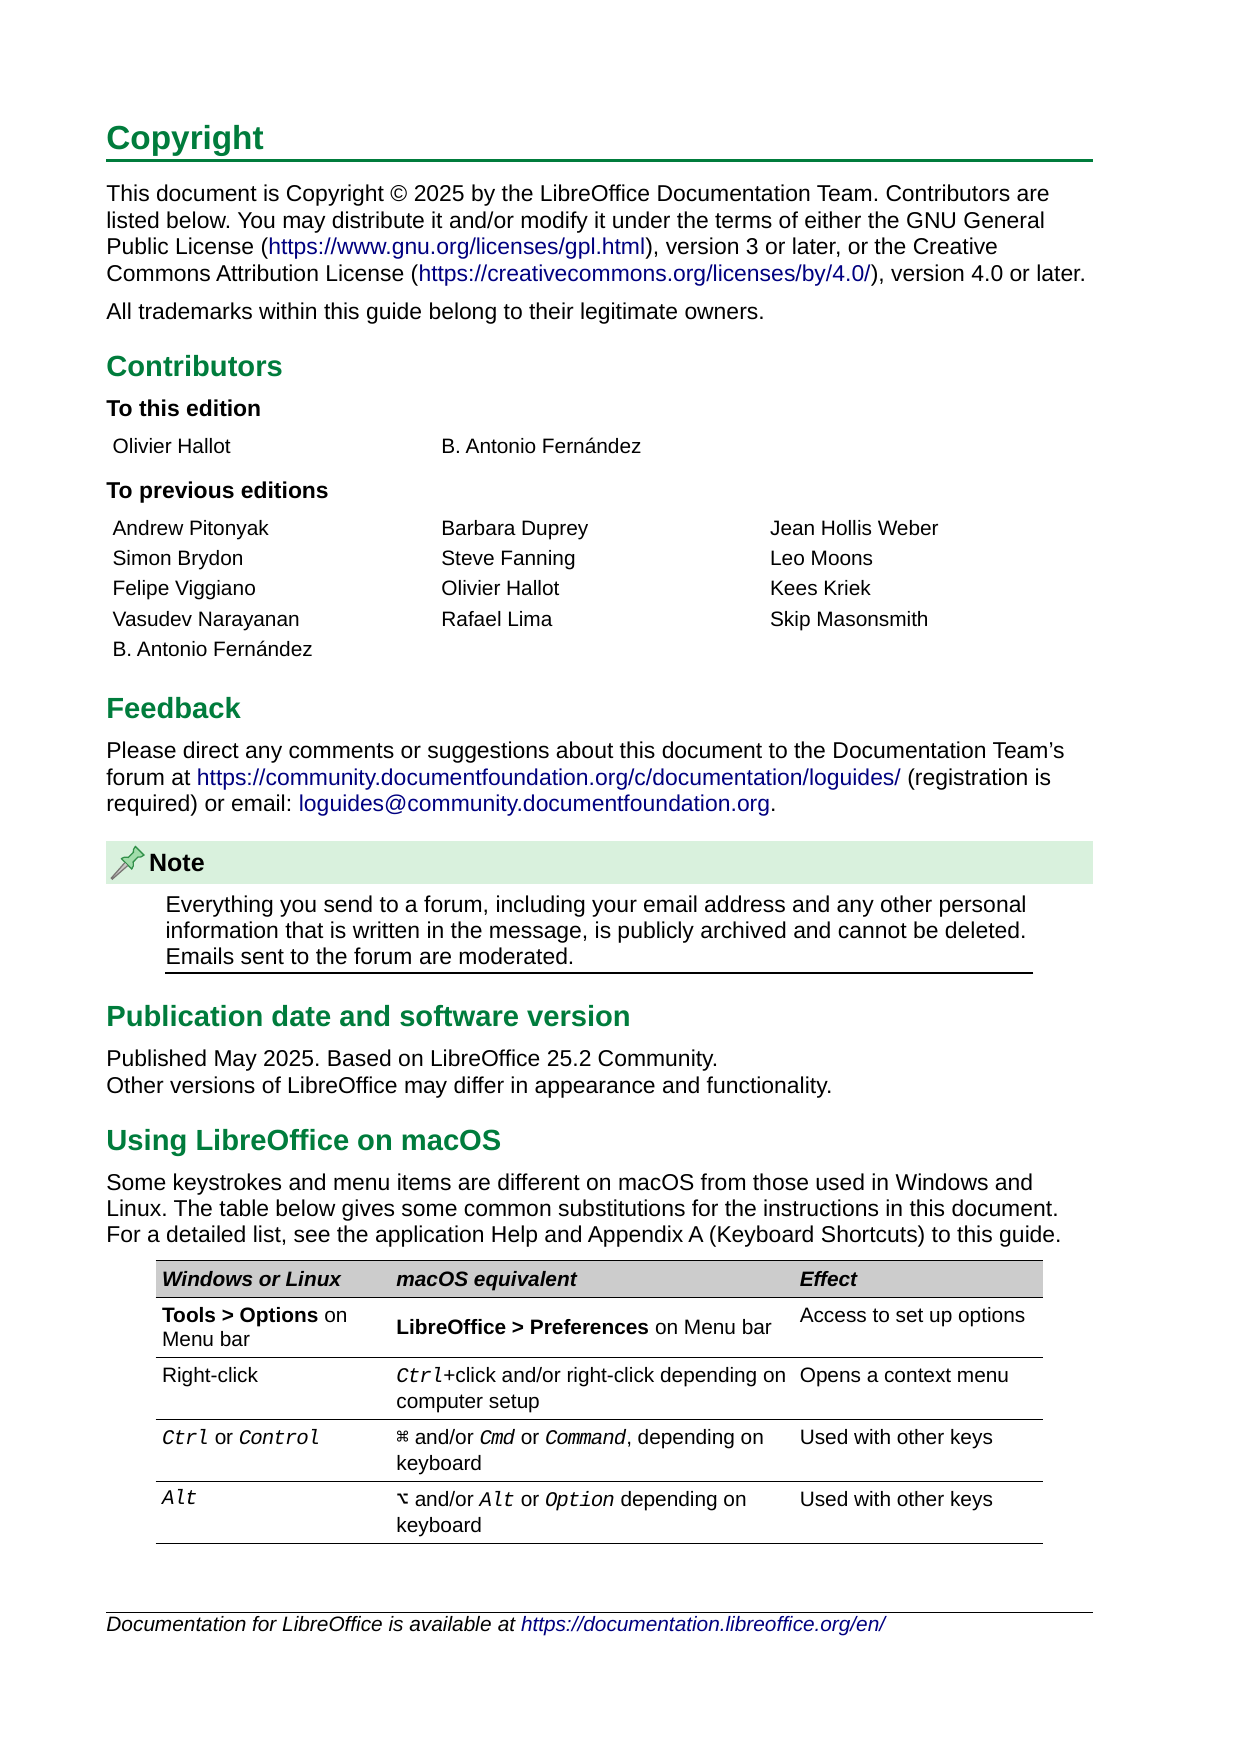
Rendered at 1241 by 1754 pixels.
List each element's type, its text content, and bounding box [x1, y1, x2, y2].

table_cell Steve Fanning [435, 546, 764, 576]
subtitle Feedback [106, 692, 1093, 725]
subtitle Publication date and software version [106, 999, 1093, 1033]
table_cell LibreOffice > Preferences on Menu bar [390, 1298, 793, 1357]
subtitle Copyright [106, 118, 1093, 159]
table_cell ⌘ and/or Cmd or Command, depending on keyboard [390, 1420, 793, 1481]
table_cell [764, 637, 1093, 667]
table_header Olivier Hallot [106, 434, 435, 464]
table_cell Kees Kriek [764, 576, 1093, 606]
table_cell Leo Moons [764, 546, 1093, 576]
table_cell Used with other keys [793, 1482, 1043, 1543]
table_header Andrew Pitonyak [106, 516, 435, 546]
table_cell [435, 637, 764, 667]
table_cell Rafael Lima [435, 606, 764, 637]
text Published May 2025. Based on LibreOffice 25.2 Community. Other versions of LibreOffice may differ in appearance and functionality. [106, 1045, 1093, 1098]
table_cell Olivier Hallot [435, 576, 764, 606]
table_cell Ctrl+click and/or right-click depending on computer setup [390, 1358, 793, 1419]
subtitle Contributors [106, 349, 1093, 383]
table_cell Right-click [156, 1358, 390, 1419]
table_cell Simon Brydon [106, 546, 435, 576]
table_cell Ctrl or Control [156, 1420, 390, 1481]
table_header B. Antonio Fernández [435, 434, 764, 464]
table_cell ⌥ and/or Alt or Option depending on keyboard [390, 1482, 793, 1543]
table_cell Access to set up options [793, 1298, 1043, 1357]
text To previous editions [106, 477, 1093, 503]
table_cell B. Antonio Fernández [106, 637, 435, 667]
table_cell Used with other keys [793, 1420, 1043, 1481]
table_cell ‍Skip Masonsmith [764, 606, 1093, 637]
text Some keystrokes and menu items are different on macOS from those used in Windows and Linux. The table below gives some common substitutions for the instructions in this document. For a detailed list, see the application Help and Appendix A (Keyboard Shortcuts) to this guide. [106, 1169, 1093, 1248]
text This document is Copyright © 2025 by the LibreOffice Documentation Team. Contributors are listed below. You may distribute it and/or modify it under the terms of either the GNU General Public License (https://www.gnu.org/licenses/gpl.html), version 3 or later, or the Creative Commons Attribution License (https://creativecommons.org/licenses/by/4.0/), version 4.0 or later. [106, 180, 1093, 286]
table_cell Tools > Options on Menu bar [156, 1298, 390, 1357]
table_cell Alt [156, 1482, 390, 1543]
text To this edition [106, 395, 1093, 422]
table_header Barbara Duprey [435, 516, 764, 546]
table_header Windows or Linux [156, 1261, 390, 1297]
text Everything you send to a forum, including your email address and any other personal information that is written in the message, is publicly archived and cannot be deleted. Emails sent to the forum are moderated. [165, 891, 1033, 972]
table_cell Vasudev Narayanan [106, 606, 435, 637]
table_header macOS equivalent [390, 1261, 793, 1297]
subtitle Note [106, 841, 1093, 884]
table_header Effect [793, 1261, 1043, 1297]
text All trademarks within this guide belong to their legitimate owners. [106, 298, 1093, 325]
subtitle Using LibreOffice on macOS [106, 1123, 1093, 1156]
table_header [764, 434, 1093, 464]
table_cell Felipe Viggiano [106, 576, 435, 606]
text Please direct any comments or suggestions about this document to the Documentation Team’s forum at https://community.documentfoundation.org/c/documentation/loguides/ (registration is required) or email: loguides@community.documentfoundation.org. [106, 737, 1093, 817]
table_header Jean Hollis Weber [764, 516, 1093, 546]
table_cell Opens a context menu [793, 1358, 1043, 1419]
